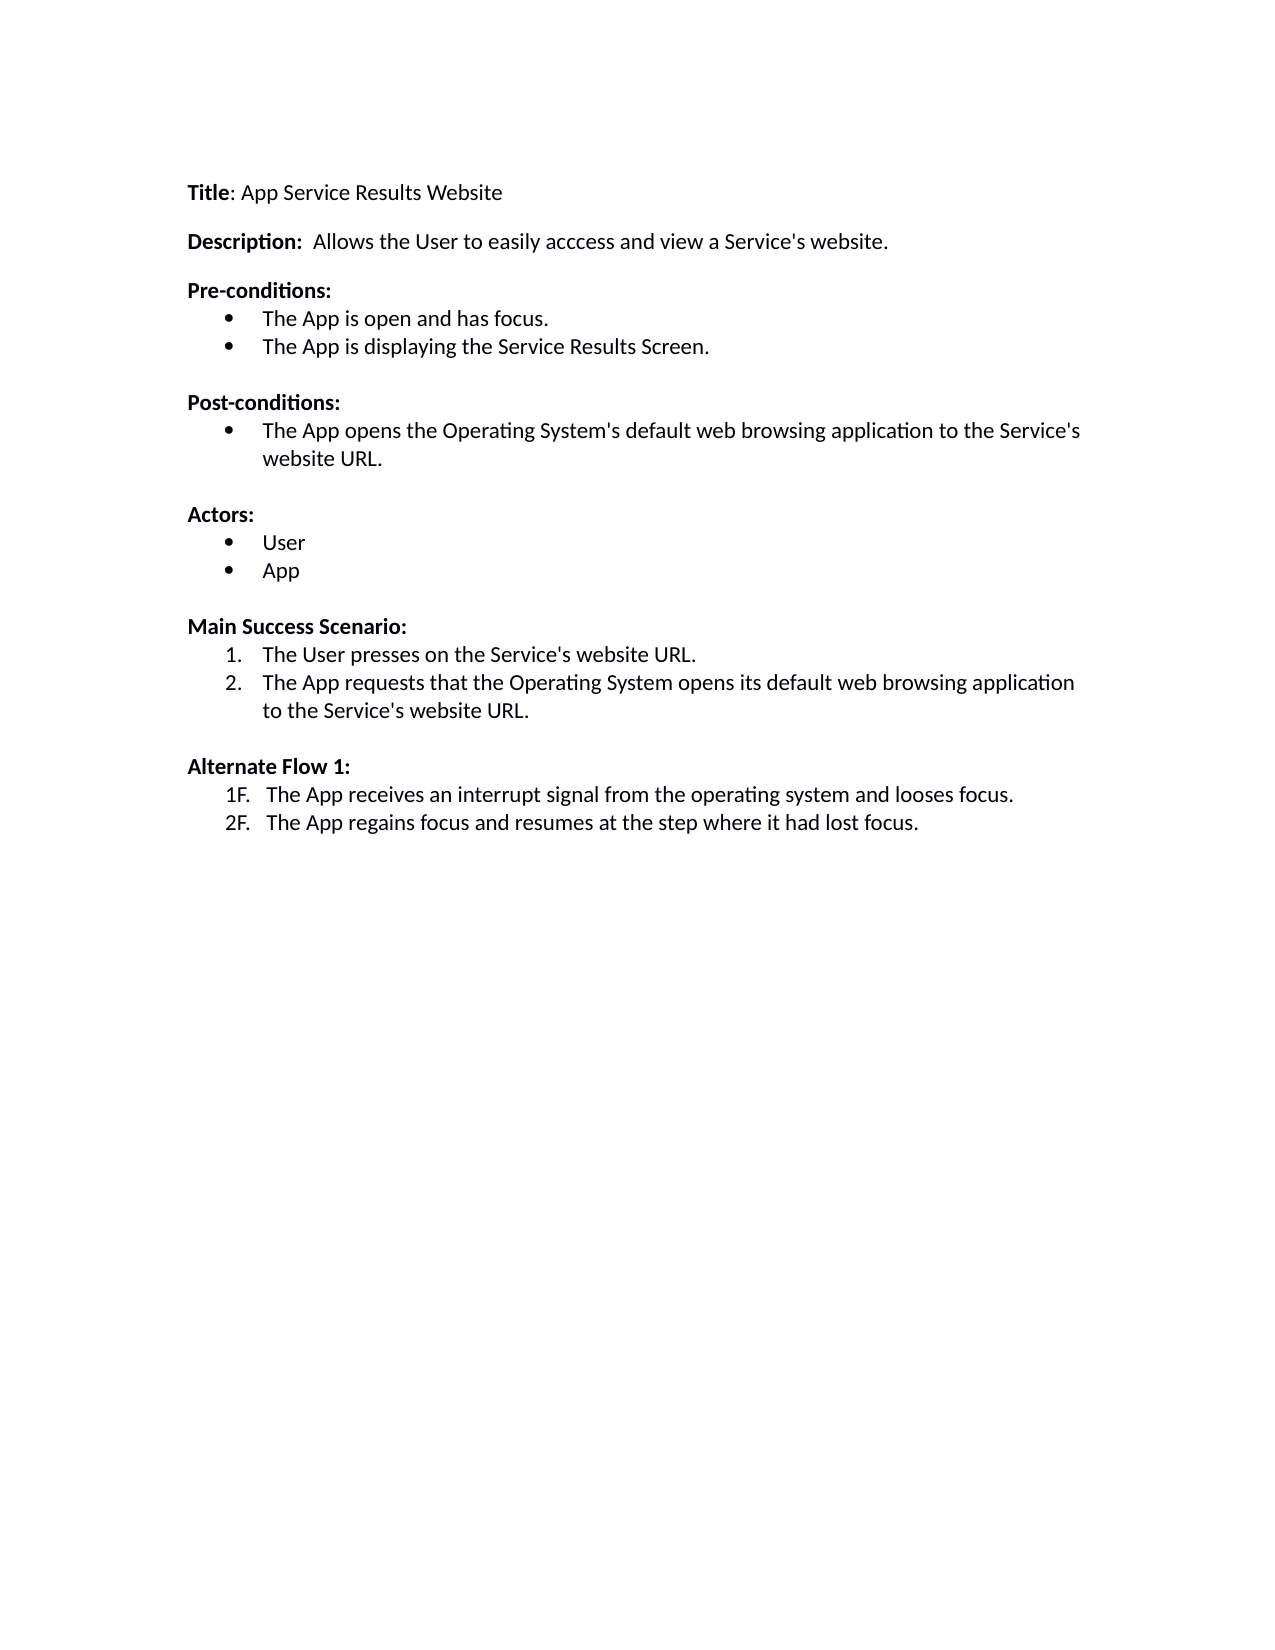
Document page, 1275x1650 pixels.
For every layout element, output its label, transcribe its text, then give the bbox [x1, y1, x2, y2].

text Actors: [187, 500, 1087, 528]
list The App requests that the Operating System opens its default web browsing application to the Service's website URL. [225, 668, 1087, 724]
text Pre-conditions: [187, 276, 1087, 304]
text Title: App Service Results Website [187, 178, 1087, 206]
list User [225, 528, 1087, 556]
text Post-conditions: [187, 388, 1087, 416]
list The App is open and has focus. [225, 304, 1087, 332]
list The App is displaying the Service Results Screen. [225, 332, 1087, 360]
list The App opens the Operating System's default web browsing application to the Service's website URL. [225, 416, 1087, 472]
text Main Success Scenario: [187, 612, 1087, 640]
list The User presses on the Service's website URL. [225, 640, 1087, 668]
text Description: Allows the User to easily acccess and view a Service's website. [187, 227, 1087, 255]
text 2F. The App regains focus and resumes at the step where it had lost focus. [225, 808, 1087, 836]
text 1F. The App receives an interrupt signal from the operating system and looses focus. [225, 780, 1087, 808]
list App [225, 556, 1087, 584]
text Alternate Flow 1: [187, 752, 1087, 780]
